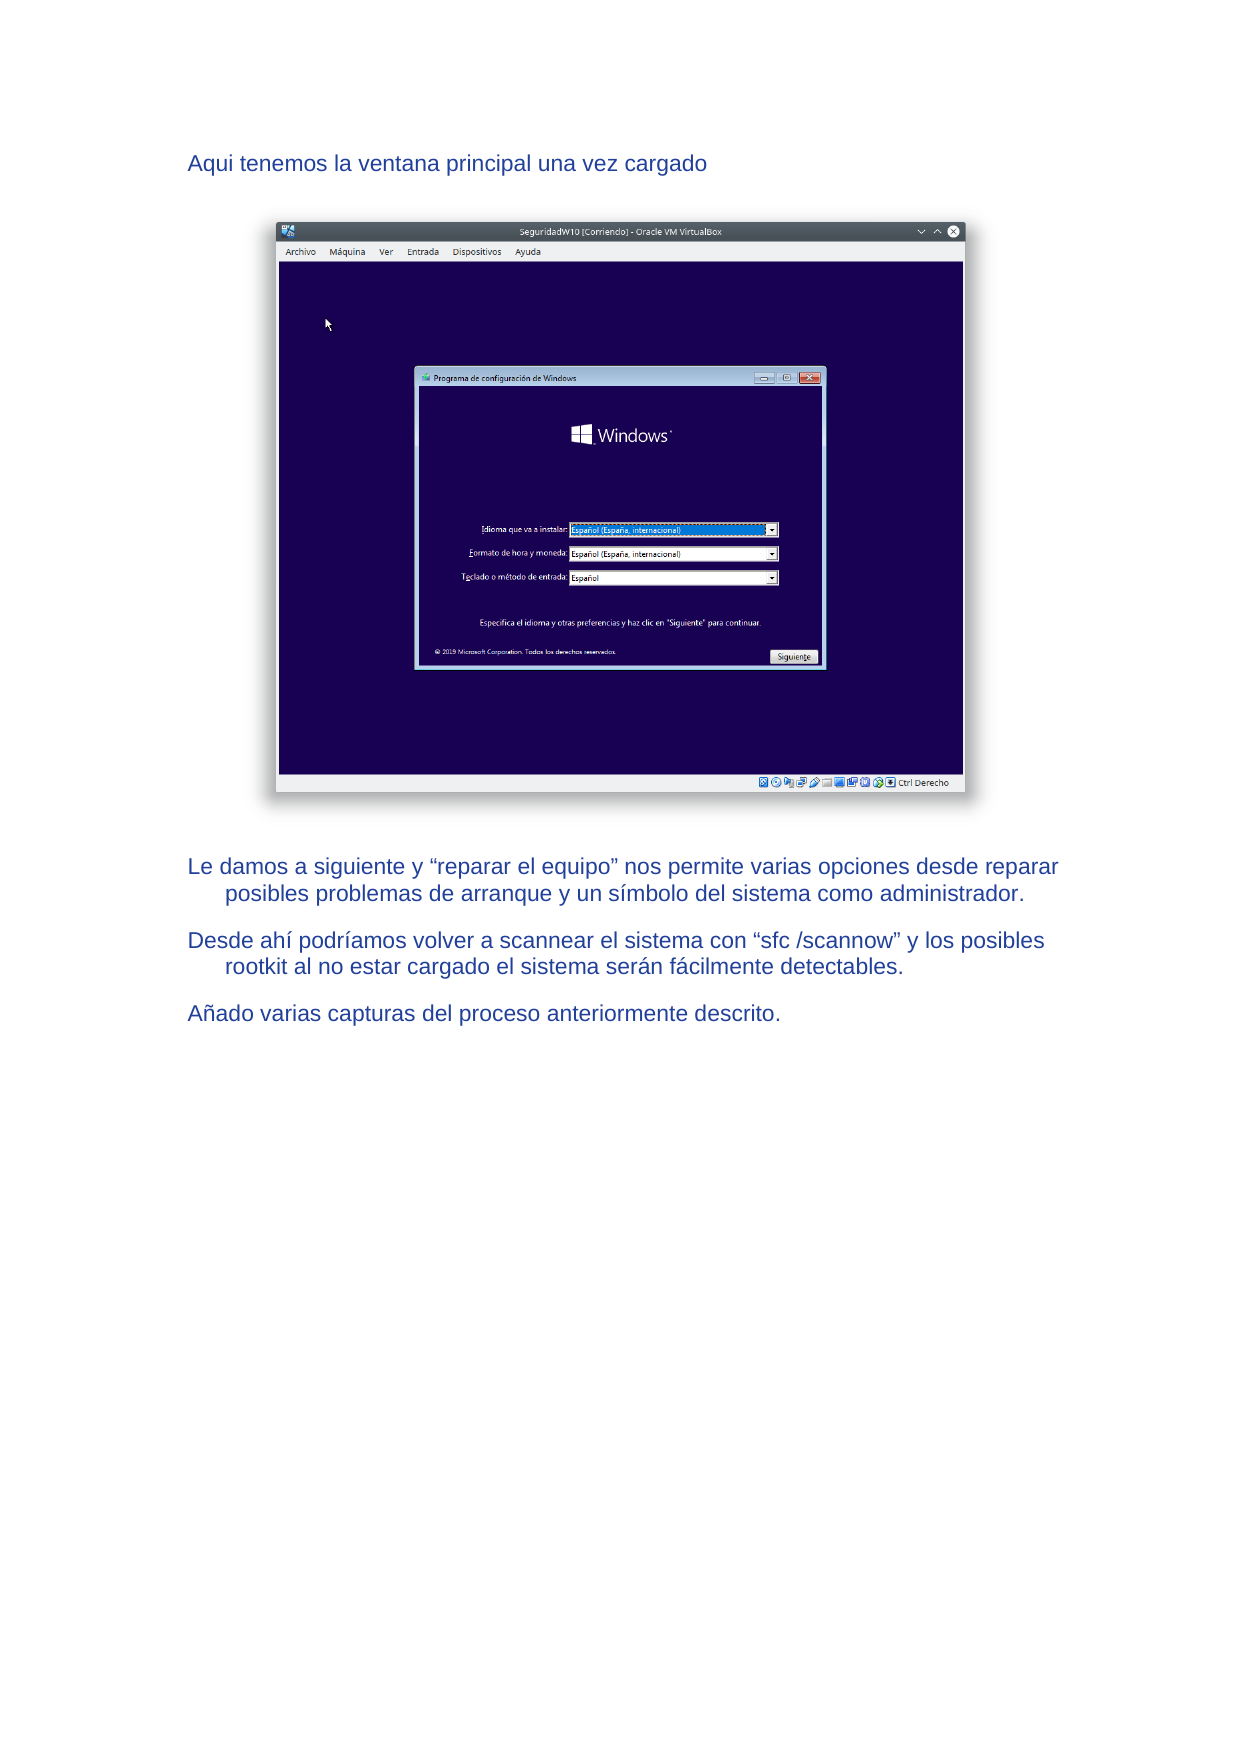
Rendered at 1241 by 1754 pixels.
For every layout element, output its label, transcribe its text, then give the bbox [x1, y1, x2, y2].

text Aqui tenemos la ventana principal una vez cargado [187, 150, 1090, 176]
text Le damos a siguiente y “reparar el equipo” nos permite varias opciones desde reparar posibles problemas de arranque y un símbolo del sistema como administrador. [187, 197, 1090, 906]
text Añado varias capturas del proceso anteriormente descrito. [187, 1000, 1090, 1027]
text Desde ahí podríamos volver a scannear el sistema con “sfc /scannow” y los posibles rootkit al no estar cargado el sistema serán fácilmente detectables. [187, 927, 1090, 979]
picture [235, 197, 1006, 833]
